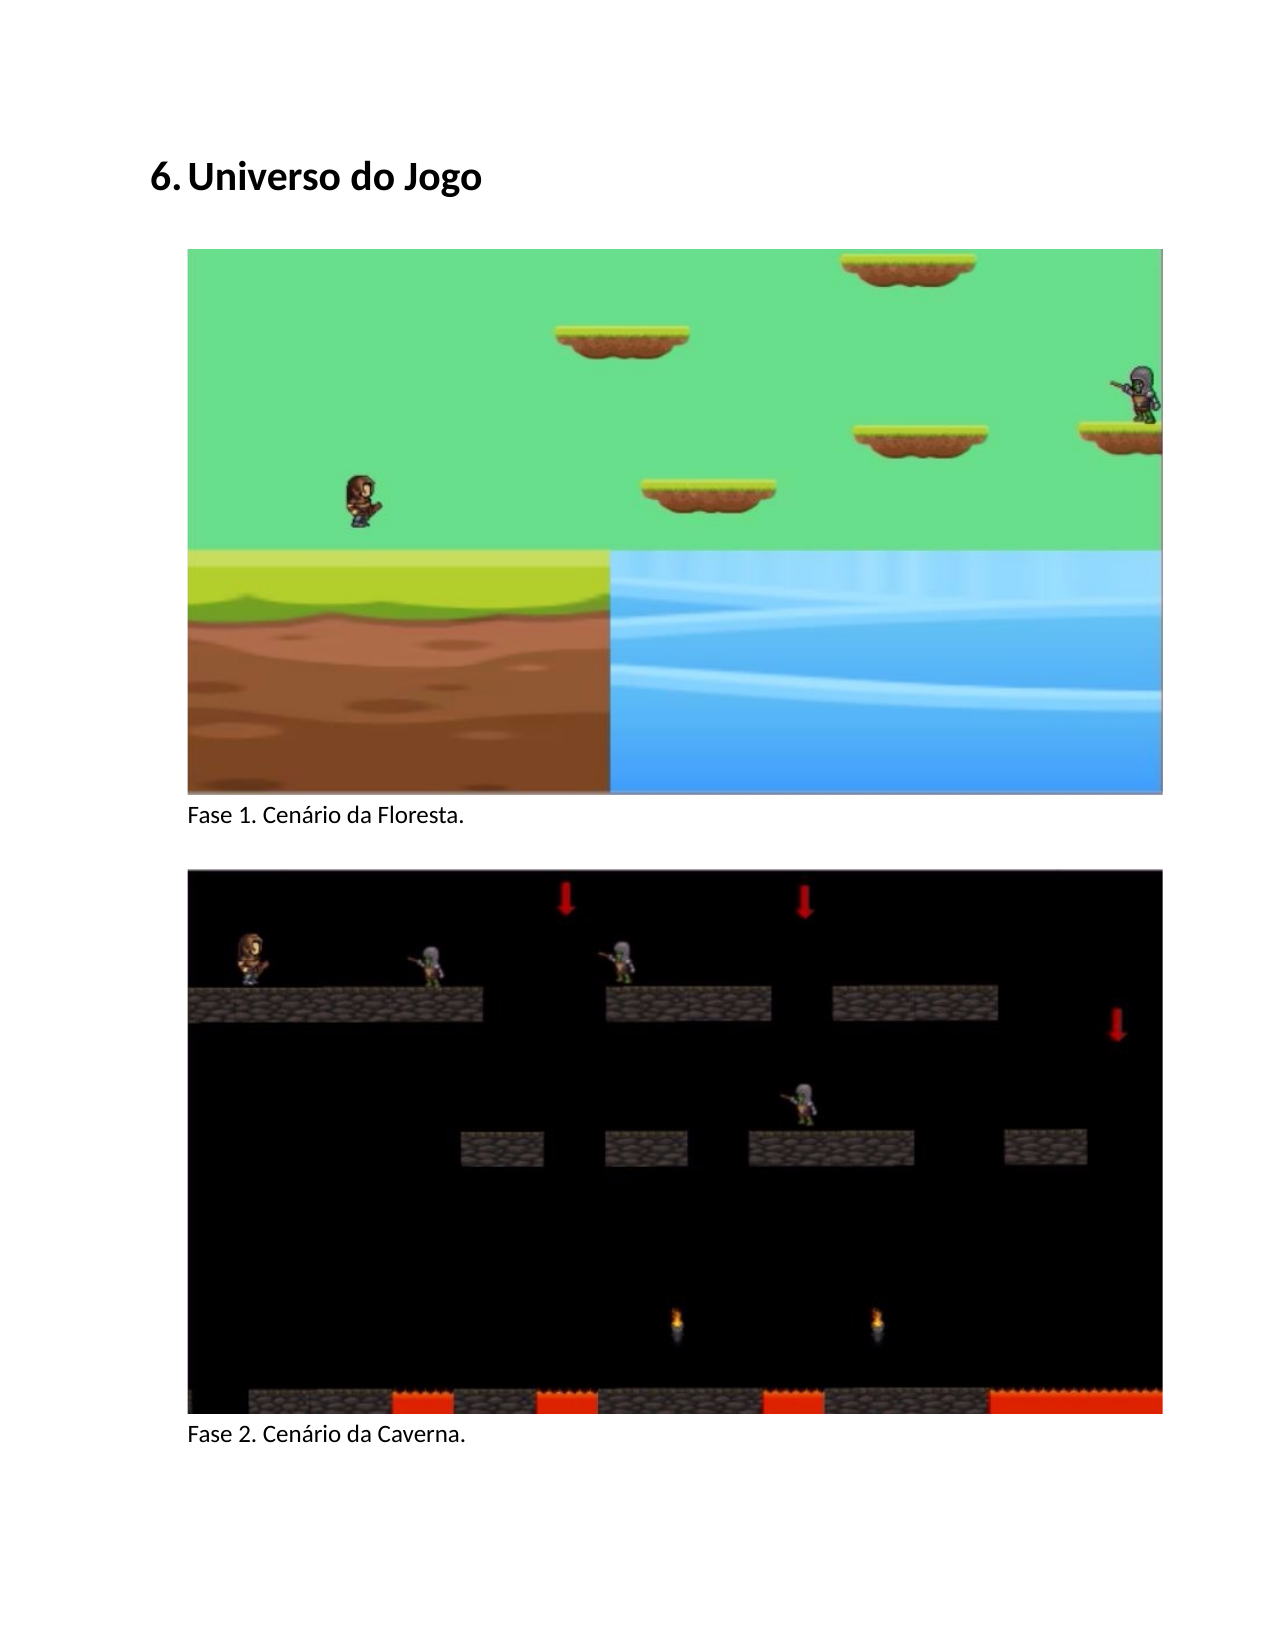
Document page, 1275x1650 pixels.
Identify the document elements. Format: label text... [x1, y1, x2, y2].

list Fase 2. Cenário da Caverna. [150, 1418, 1125, 1448]
subtitle Universo do Jogo [150, 150, 1125, 201]
picture [187, 249, 1163, 795]
picture [187, 869, 1163, 1414]
list Fase 1. Cenário da Floresta. [150, 799, 1125, 830]
